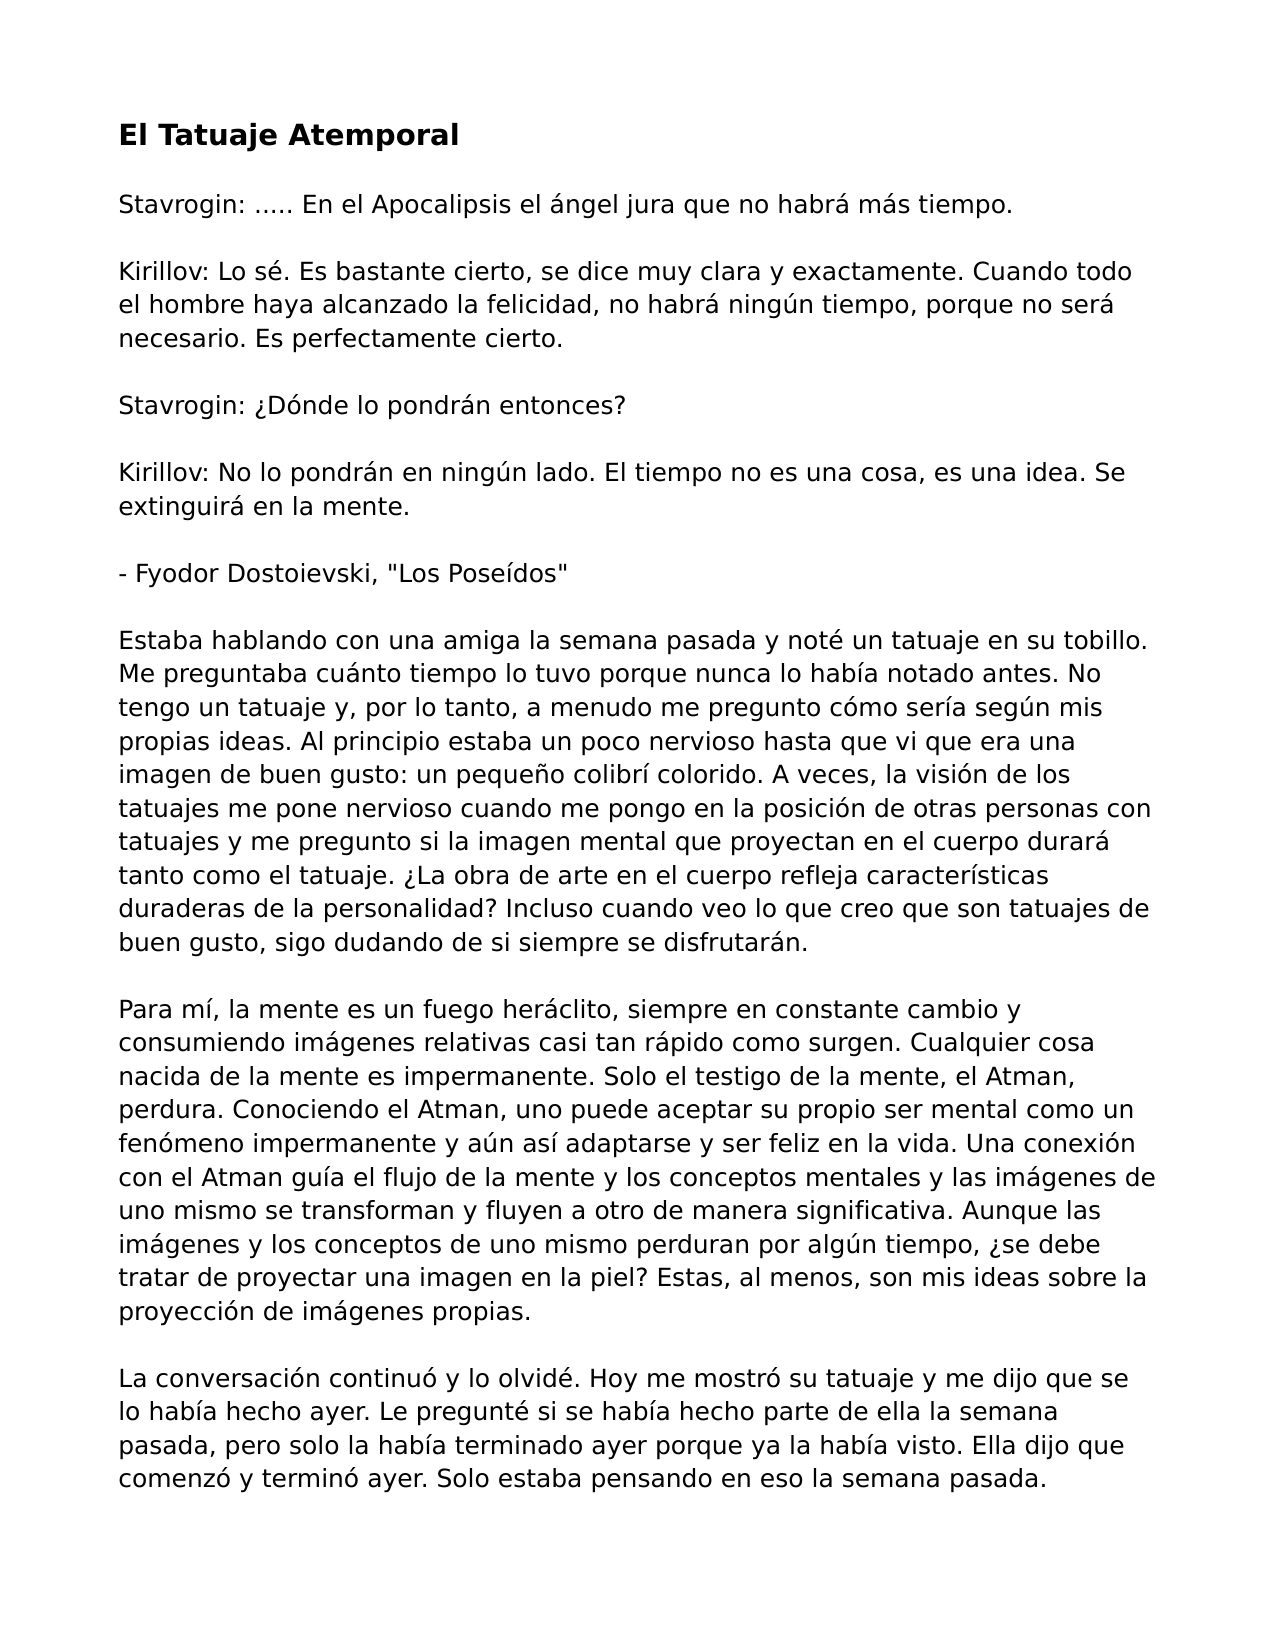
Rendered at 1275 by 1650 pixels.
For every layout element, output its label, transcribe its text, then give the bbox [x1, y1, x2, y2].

text El Tatuaje Atemporal Stavrogin: ..... En el Apocalipsis el ángel jura que no habrá más tiempo. Kirillov: Lo sé. Es bastante cierto, se dice muy clara y exactamente. Cuando todo el hombre haya alcanzado la felicidad, no habrá ningún tiempo, porque no será necesario. Es perfectamente cierto. Stavrogin: ¿Dónde lo pondrán entonces? Kirillov: No lo pondrán en ningún lado. El tiempo no es una cosa, es una idea. Se extinguirá en la mente. - Fyodor Dostoievski, "Los Poseídos" Estaba hablando con una amiga la semana pasada y noté un tatuaje en su tobillo. Me preguntaba cuánto tiempo lo tuvo porque nunca lo había notado antes. No tengo un tatuaje y, por lo tanto, a menudo me pregunto cómo sería según mis propias ideas. Al principio estaba un poco nervioso hasta que vi que era una imagen de buen gusto: un pequeño colibrí colorido. A veces, la visión de los tatuajes me pone nervioso cuando me pongo en la posición de otras personas con tatuajes y me pregunto si la imagen mental que proyectan en el cuerpo durará tanto como el tatuaje. ¿La obra de arte en el cuerpo refleja características duraderas de la personalidad? Incluso cuando veo lo que creo que son tatuajes de buen gusto, sigo dudando de si siempre se disfrutarán. Para mí, la mente es un fuego heráclito, siempre en constante cambio y consumiendo imágenes relativas casi tan rápido como surgen. Cualquier cosa nacida de la mente es impermanente. Solo el testigo de la mente, el Atman, perdura. Conociendo el Atman, uno puede aceptar su propio ser mental como un fenómeno impermanente y aún así adaptarse y ser feliz en la vida. Una conexión con el Atman guía el flujo de la mente y los conceptos mentales y las imágenes de uno mismo se transforman y fluyen a otro de manera significativa. Aunque las imágenes y los conceptos de uno mismo perduran por algún tiempo, ¿se debe tratar de proyectar una imagen en la piel? Estas, al menos, son mis ideas sobre la proyección de imágenes propias. La conversación continuó y lo olvidé. Hoy me mostró su tatuaje y me dijo que se lo había hecho ayer. Le pregunté si se había hecho parte de ella la semana pasada, pero solo la había terminado ayer porque ya la había visto. Ella dijo que comenzó y terminó ayer. Solo estaba pensando en eso la semana pasada. [118, 118, 1157, 1527]
